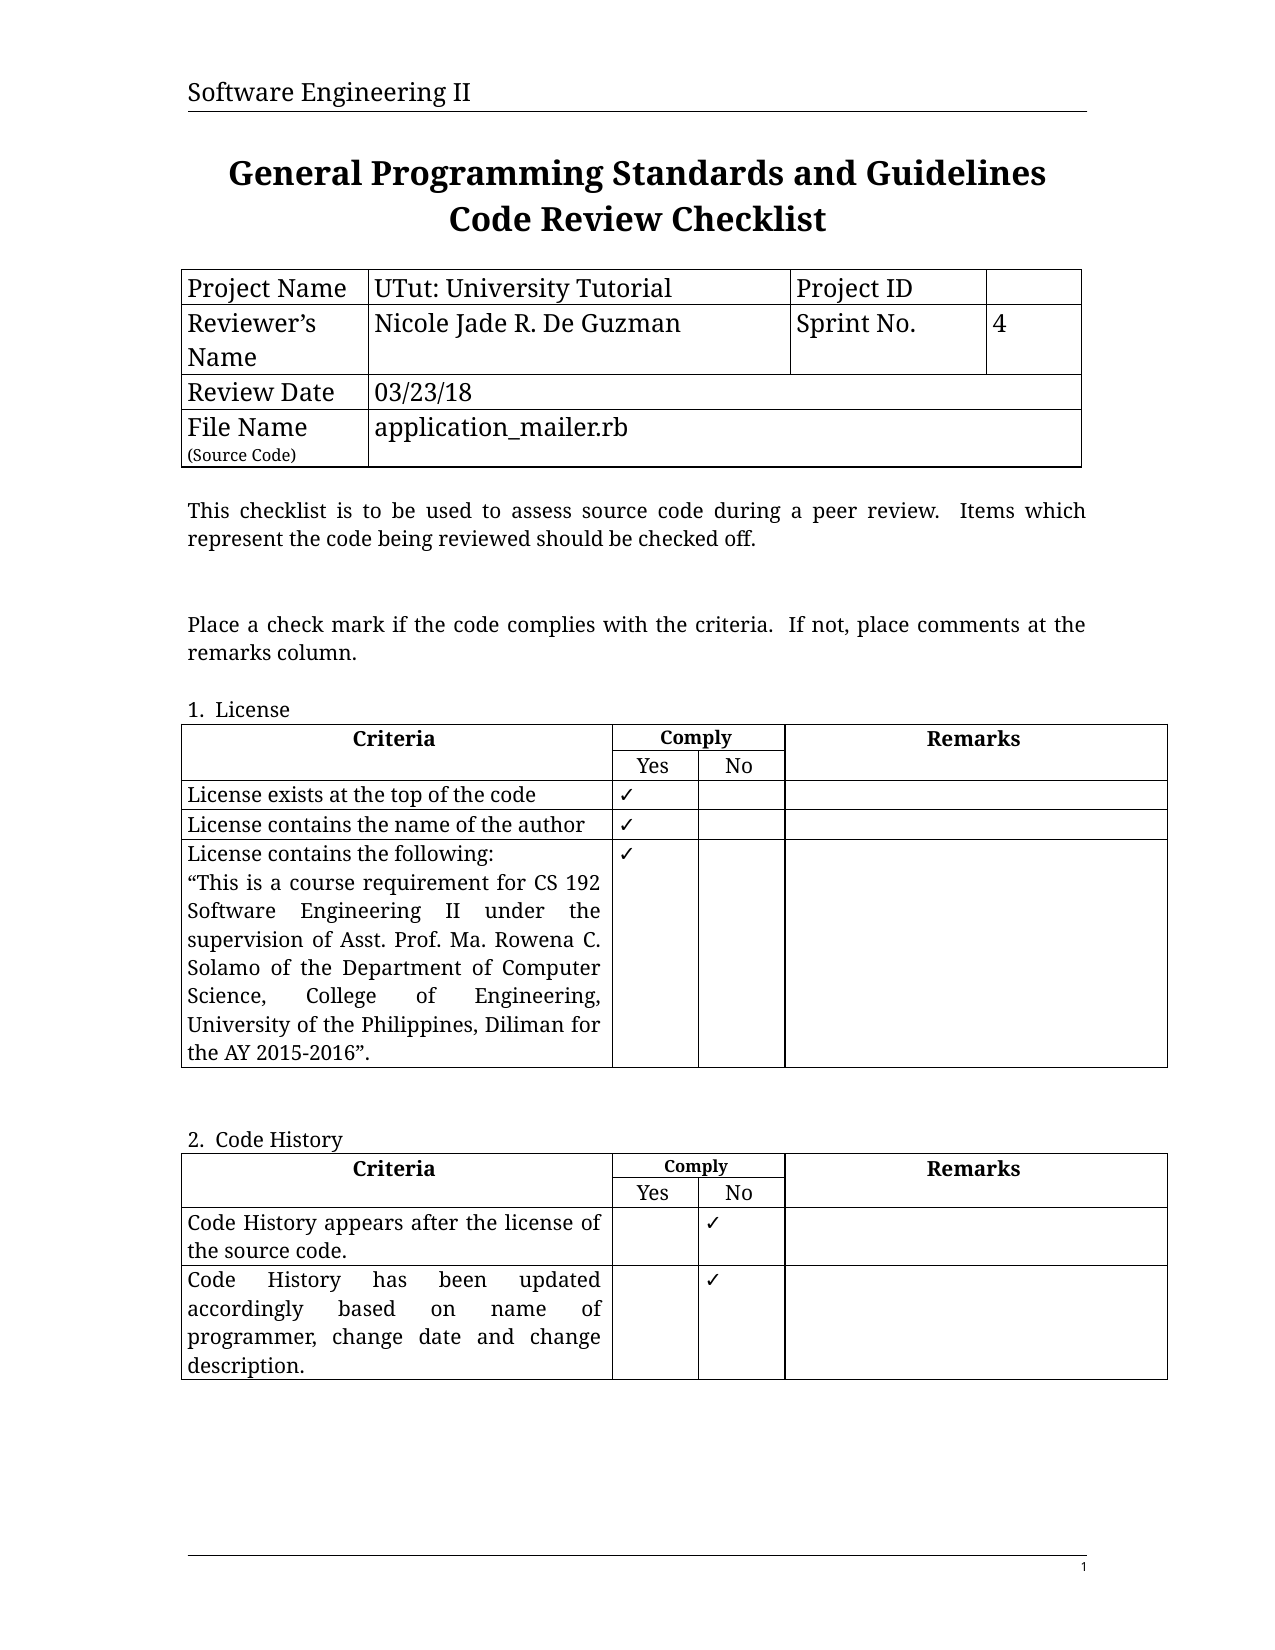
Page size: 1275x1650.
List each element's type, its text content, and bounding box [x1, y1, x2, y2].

table_cell ✓ [687, 810, 698, 838]
table_header Remarks [786, 725, 1167, 779]
table_cell Nicole Jade R. De Guzman [369, 305, 790, 373]
table_cell [613, 1208, 698, 1264]
table_cell No [699, 1178, 704, 1207]
table_cell [786, 1208, 1167, 1264]
table_cell Yes [613, 751, 618, 779]
table_header [987, 270, 992, 304]
table_cell No [699, 751, 704, 779]
table_cell Reviewer’s Name [182, 305, 187, 373]
table_cell [786, 1266, 1167, 1379]
table_cell 03/23/18 [369, 375, 374, 409]
table_cell [786, 810, 791, 838]
table_cell [699, 840, 784, 1067]
table_cell ✓ [699, 1266, 784, 1379]
table_cell [699, 781, 704, 809]
table_header Project Name [357, 270, 368, 304]
table_header Comply [613, 725, 618, 750]
table_cell [774, 781, 784, 809]
table_cell ✓ [699, 1208, 784, 1264]
text General Programming Standards and Guidelines Code Review Checklist [187, 150, 1087, 241]
table_cell [786, 840, 1167, 1067]
table_cell application_mailer.rb [369, 410, 1081, 466]
table_cell Yes [613, 1178, 618, 1207]
table_cell Review Date [357, 375, 368, 409]
table_header Comply [774, 1154, 784, 1177]
table_cell [1156, 810, 1167, 838]
text 2. Code History [187, 1125, 1087, 1153]
table_cell ✓ [613, 781, 618, 809]
table_cell [786, 781, 791, 809]
table_cell 4 [987, 305, 1081, 373]
table_cell No [774, 751, 784, 779]
table_cell Sprint No. [791, 305, 986, 373]
table_cell [613, 1266, 698, 1379]
table_header Project ID [976, 270, 986, 304]
table_cell 03/23/18 [1070, 375, 1081, 409]
table_cell ✓ [687, 781, 698, 809]
table_cell [699, 810, 704, 838]
text This checklist is to be used to assess source code during a peer review. Items which represent the code being reviewed should be checked off. [187, 496, 1087, 553]
table_cell No [774, 1178, 784, 1207]
text Place a check mark if the code complies with the criteria. If not, place comments at the remarks column. [187, 610, 1087, 667]
text 1. License [187, 695, 1087, 723]
table_header Comply [774, 725, 784, 750]
table_cell Yes [687, 1178, 698, 1207]
table_header Criteria [182, 725, 612, 779]
table_cell Reviewer’s Name [357, 305, 368, 373]
table_cell ✓ [613, 810, 618, 838]
table_cell ✓ [613, 840, 698, 1067]
table_cell File Name (Source Code) [357, 410, 368, 466]
table_header [1070, 270, 1081, 304]
table_cell [774, 810, 784, 838]
table_header Criteria [182, 1154, 612, 1207]
table_cell [1156, 781, 1167, 809]
table_cell Yes [687, 751, 698, 779]
table_header Remarks [786, 1154, 1167, 1207]
